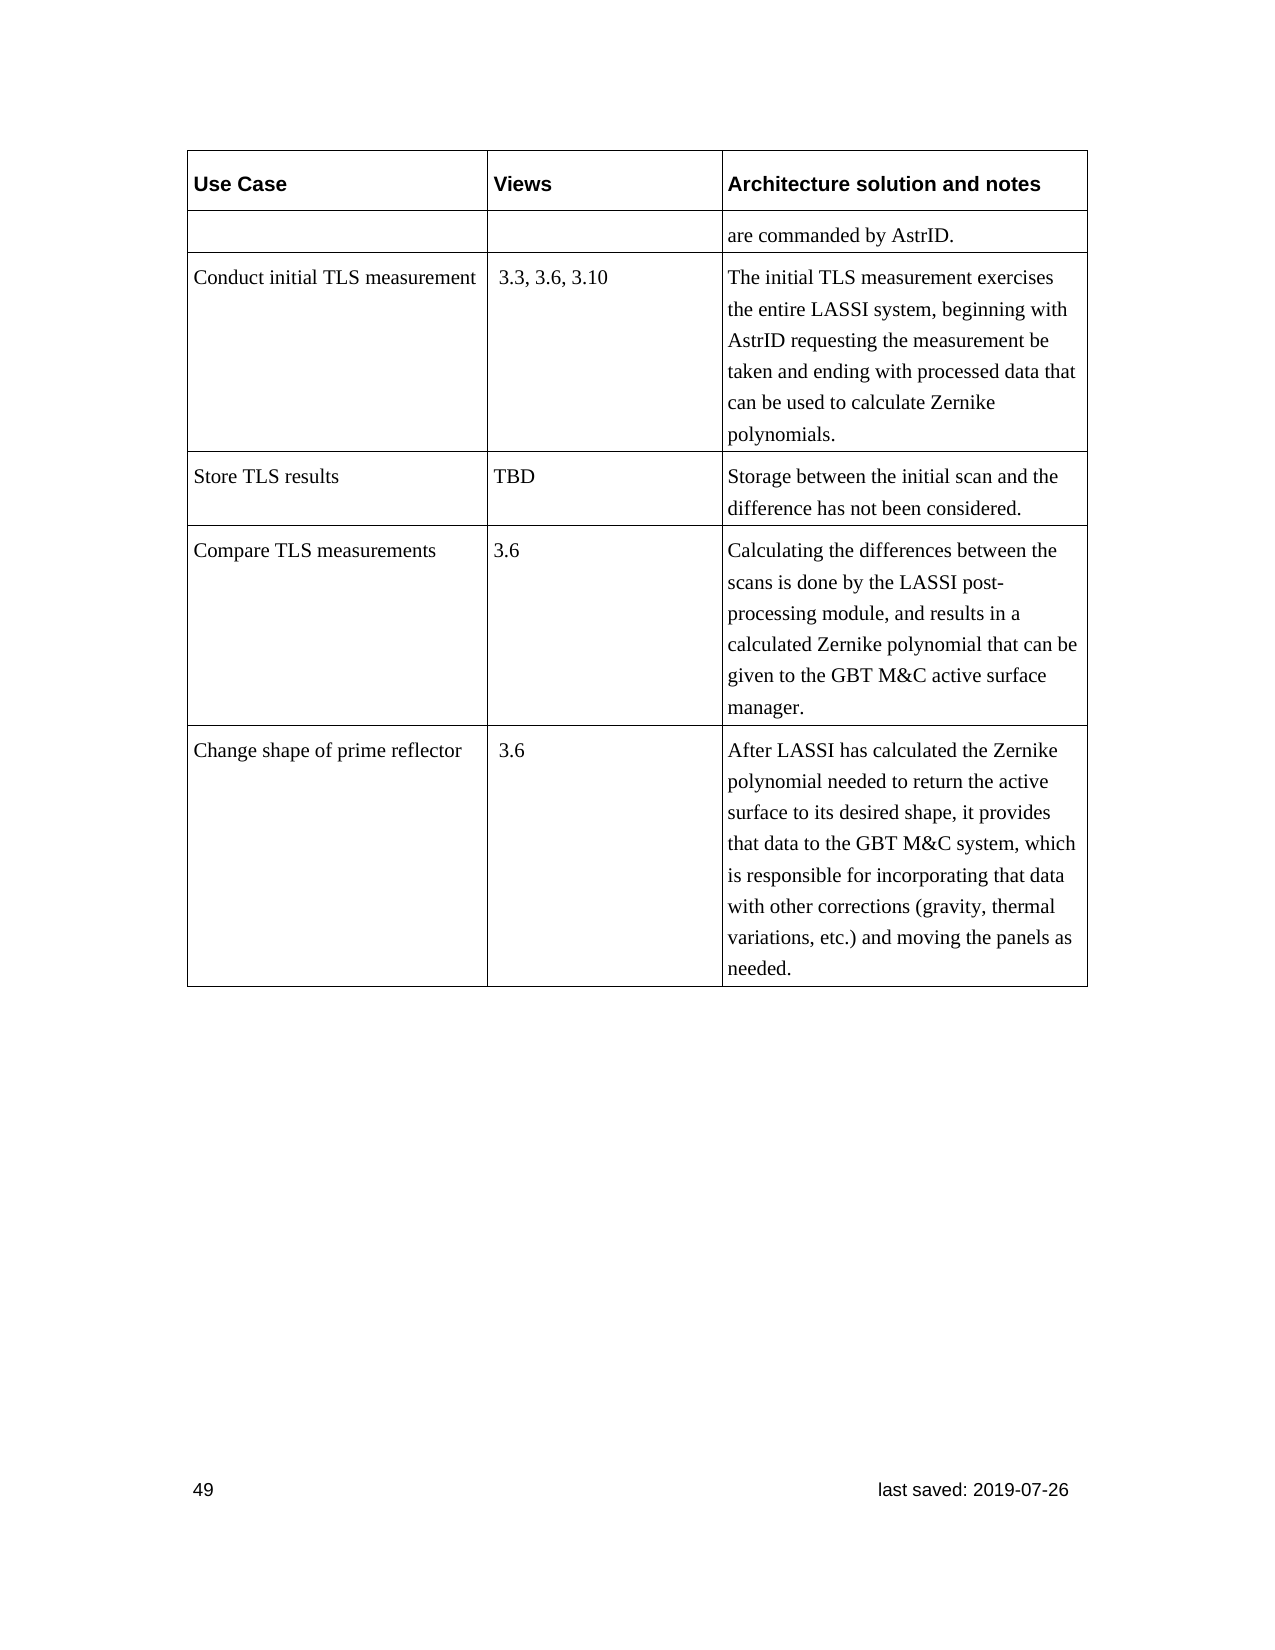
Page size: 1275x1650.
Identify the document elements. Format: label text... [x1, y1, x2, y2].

table_cell Store TLS results [188, 452, 487, 525]
table_cell TBD [488, 452, 722, 525]
table_cell Storage between the initial scan and the difference has not been considered. [723, 452, 1087, 525]
table_cell 3.6 [488, 526, 722, 724]
table_cell Calculating the differences between the scans is done by the LASSI post-processing module, and results in a calculated Zernike polynomial that can be given to the GBT M&C active surface manager. [723, 526, 1087, 724]
table_cell The initial TLS measurement exercises the entire LASSI system, beginning with AstrID requesting the measurement be taken and ending with processed data that can be used to calculate Zernike polynomials. [723, 253, 1087, 451]
table_header Use Case [188, 151, 487, 209]
table_cell 3.6 [488, 726, 722, 986]
table_header Architecture solution and notes [723, 151, 1087, 209]
table_cell 3.3, 3.6, 3.10 [488, 253, 722, 451]
table_cell Compare TLS measurements [188, 526, 487, 724]
table_cell After LASSI has calculated the Zernike polynomial needed to return the active surface to its desired shape, it provides that data to the GBT M&C system, which is responsible for incorporating that data with other corrections (gravity, thermal variations, etc.) and moving the panels as needed. [723, 726, 1087, 986]
table_cell Conduct initial TLS measurement [188, 253, 487, 451]
table_cell [188, 211, 487, 252]
table_cell [488, 211, 722, 252]
table_cell Change shape of prime reflector [188, 726, 487, 986]
table_cell are commanded by AstrID. [723, 211, 1087, 252]
table_header Views [488, 151, 722, 209]
